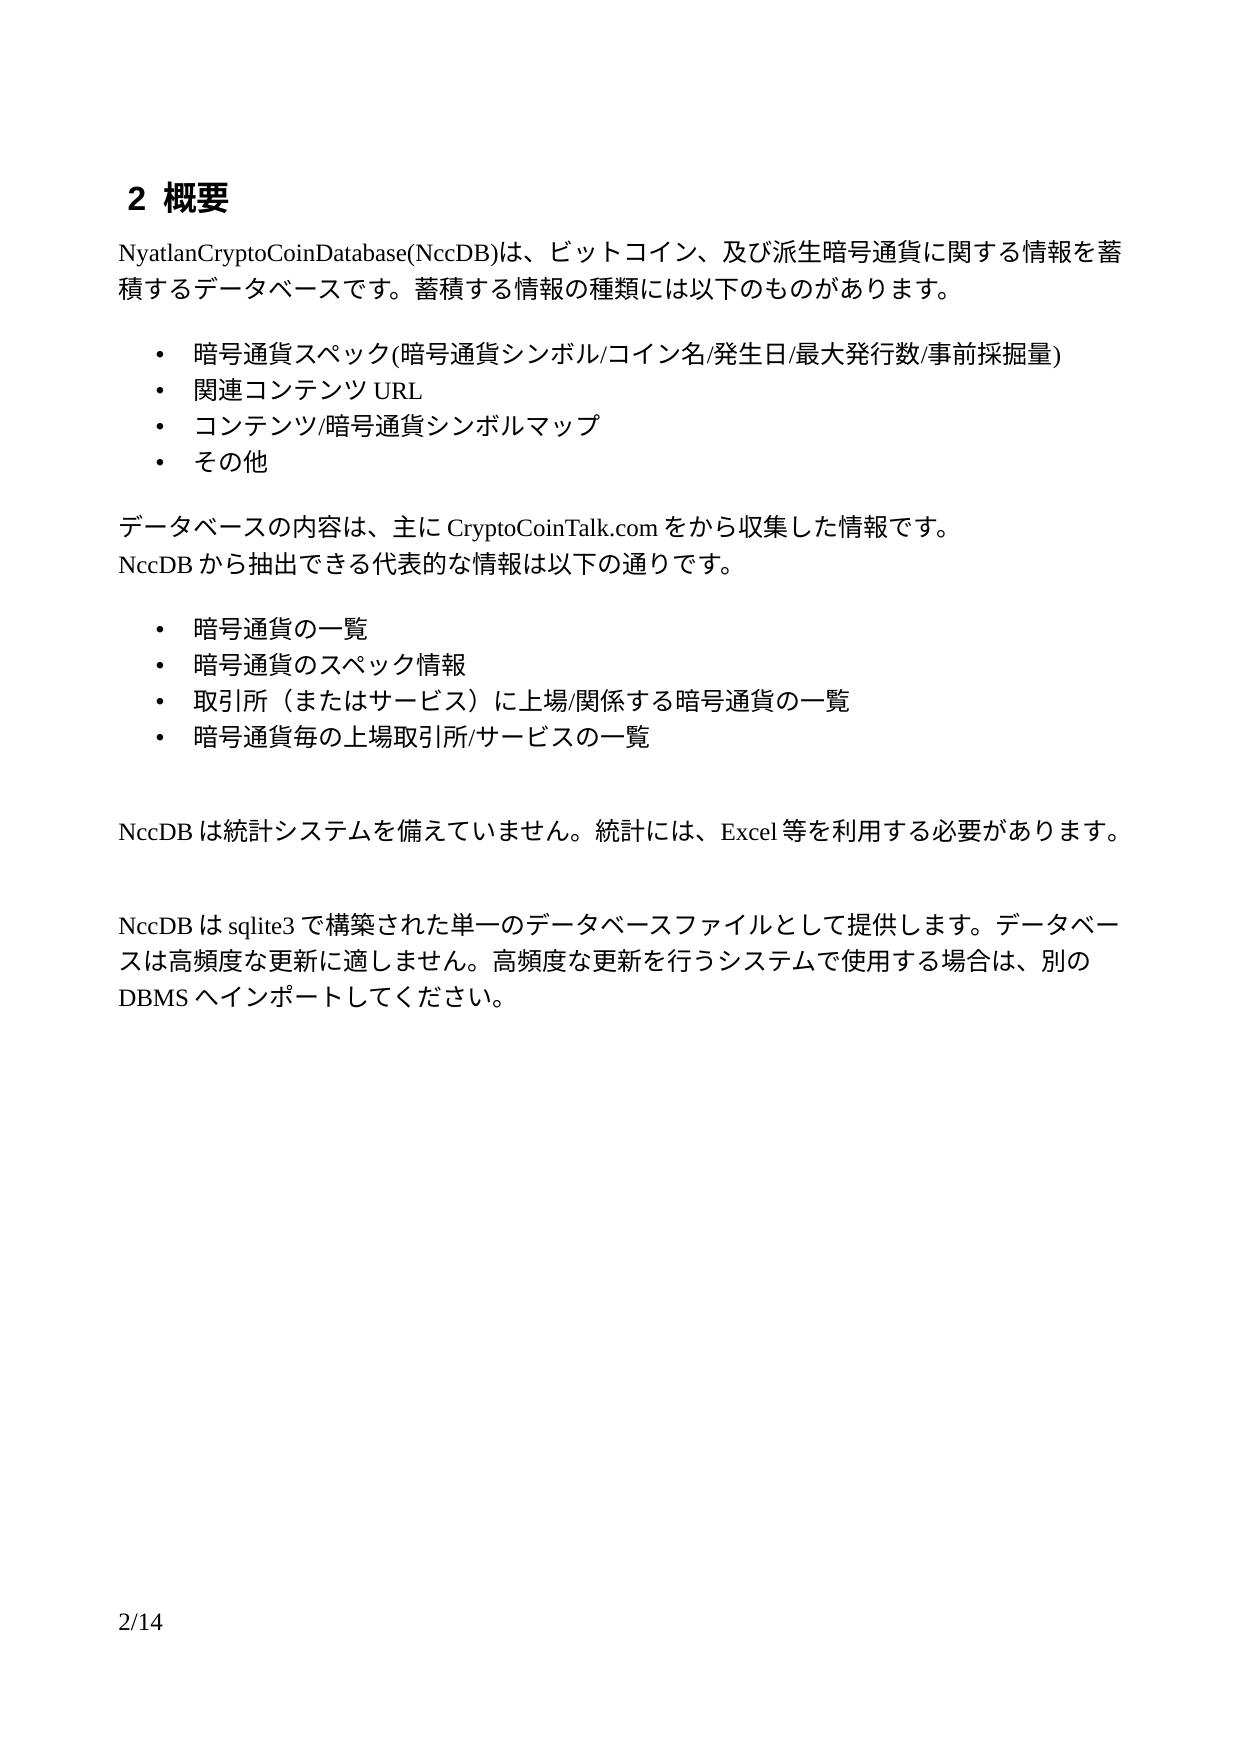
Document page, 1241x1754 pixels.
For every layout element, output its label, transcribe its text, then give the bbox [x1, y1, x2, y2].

text NccDBから抽出できる代表的な情報は以下の通りです。 [118, 544, 1122, 580]
list 暗号通貨毎の上場取引所/サービスの一覧 [156, 718, 1122, 754]
text NyatlanCryptoCoinDatabase(NccDB)は、ビットコイン、及び派生暗号通貨に関する情報を蓄積するデータベースです。蓄積する情報の種類には以下のものがあります。 [118, 233, 1122, 305]
subtitle 概要 [118, 172, 1122, 220]
list 暗号通貨のスペック情報 [156, 645, 1122, 682]
list その他 [156, 443, 1122, 479]
text データベースの内容は、主にCryptoCoinTalk.comをから収集した情報です。 [118, 508, 1122, 544]
list 暗号通貨の一覧 [156, 609, 1122, 645]
list 関連コンテンツURL [156, 370, 1122, 407]
text NccDBはsqlite3で構築された単一のデータベースファイルとして提供します。データベースは高頻度な更新に適しません。高頻度な更新を行うシステムで使用する場合は、別のDBMSへインポートしてください。 [118, 905, 1122, 1014]
list コンテンツ/暗号通貨シンボルマップ [156, 407, 1122, 443]
text NccDBは統計システムを備えていません。統計には、Excel等を利用する必要があります。 [118, 812, 1122, 848]
list 取引所（またはサービス）に上場/関係する暗号通貨の一覧 [156, 682, 1122, 718]
list 暗号通貨スペック(暗号通貨シンボル/コイン名/発生日/最大発行数/事前採掘量) [156, 334, 1122, 370]
